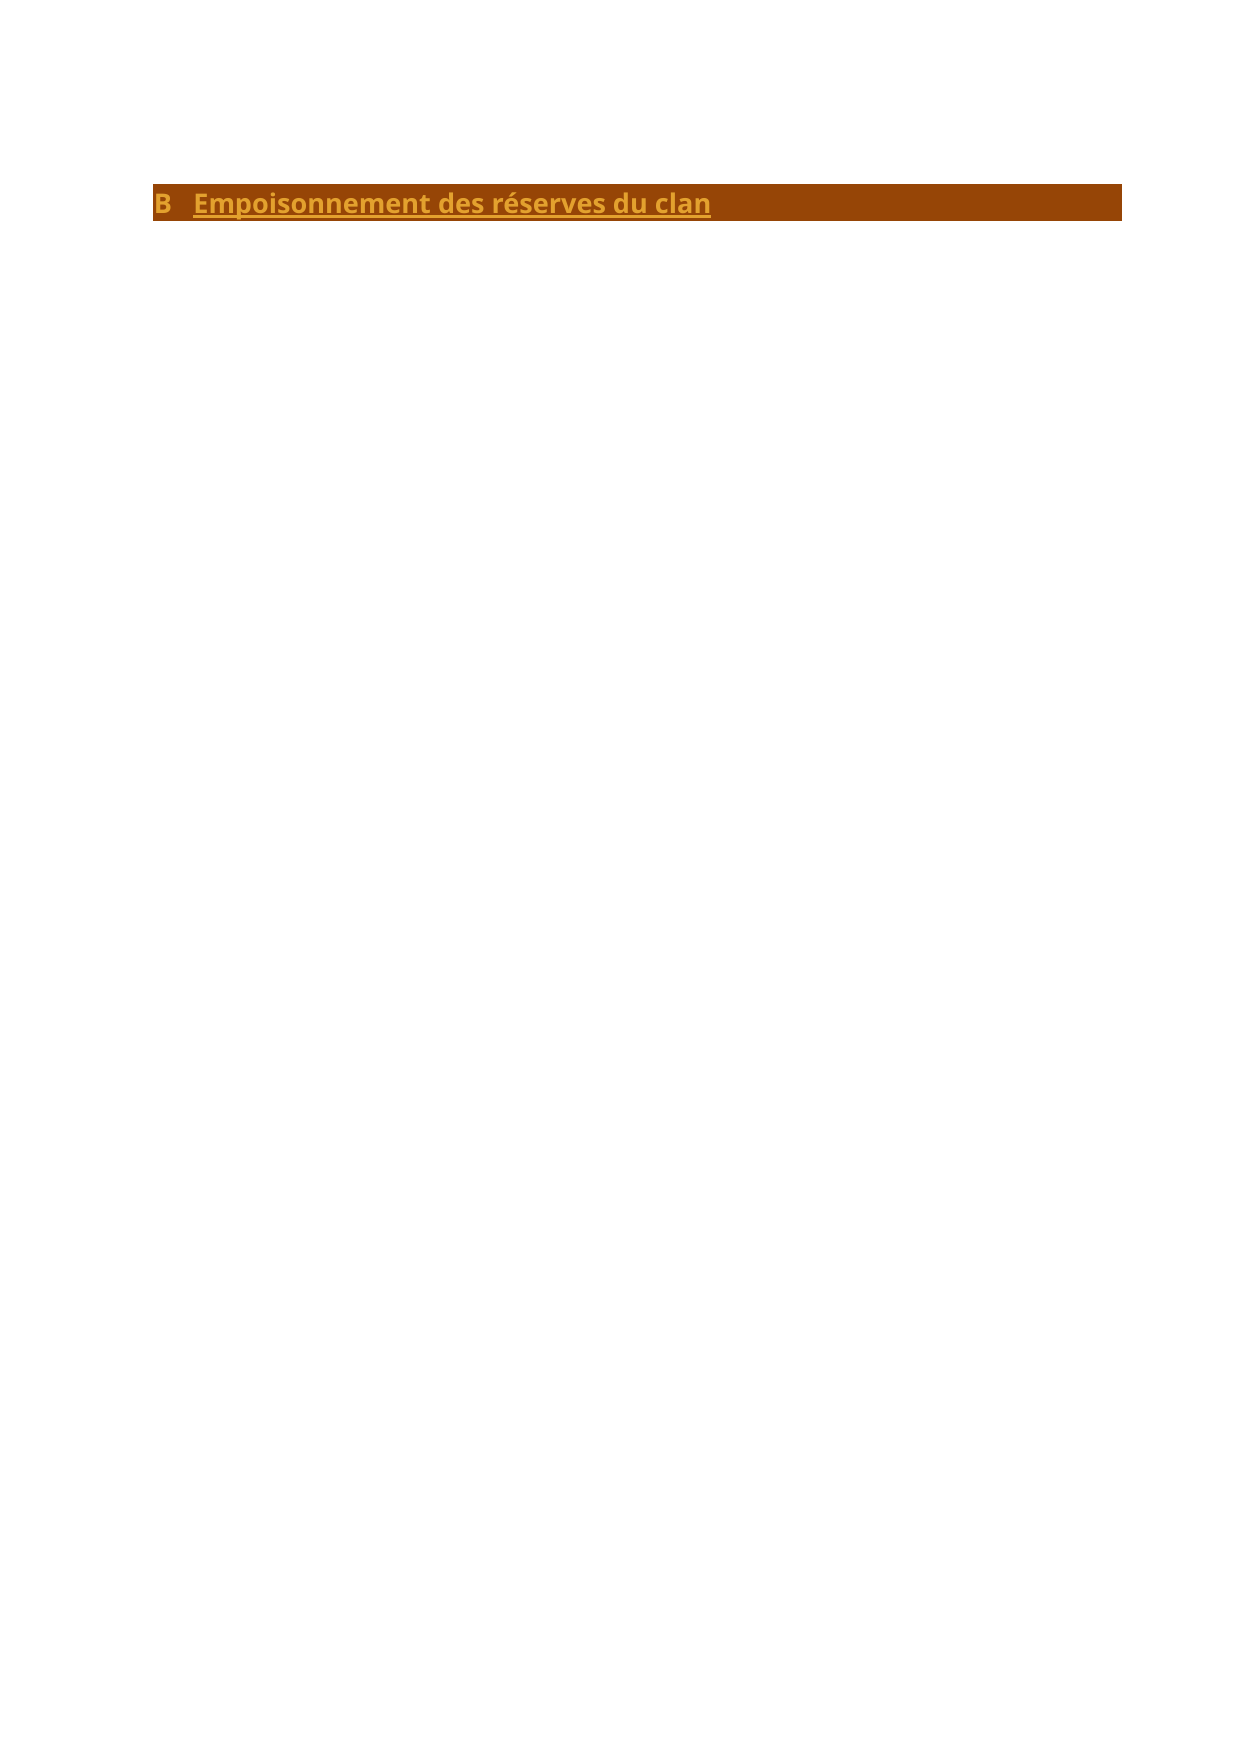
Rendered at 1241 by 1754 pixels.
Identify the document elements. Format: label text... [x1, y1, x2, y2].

subtitle Empoisonnement des réserves du clan [153, 184, 1122, 221]
